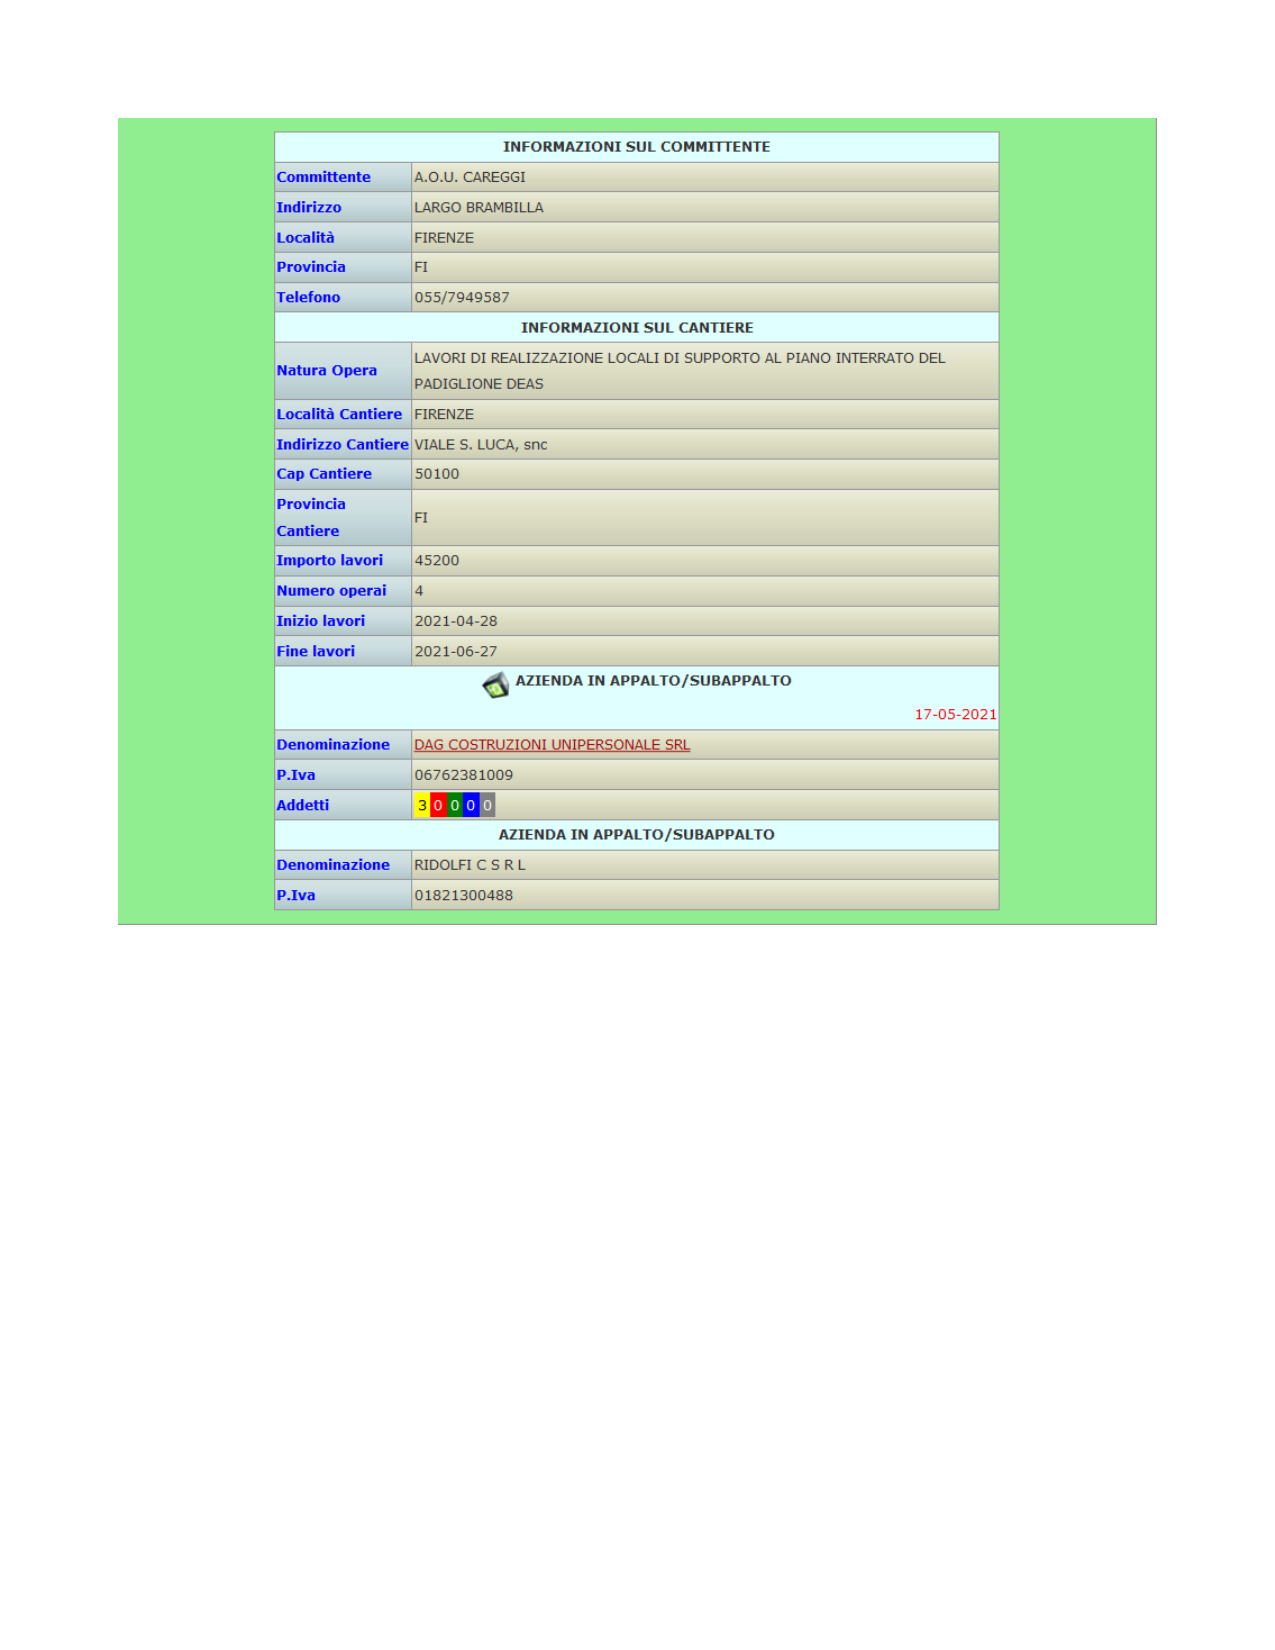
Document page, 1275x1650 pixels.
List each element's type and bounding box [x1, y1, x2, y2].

picture [118, 118, 1157, 925]
